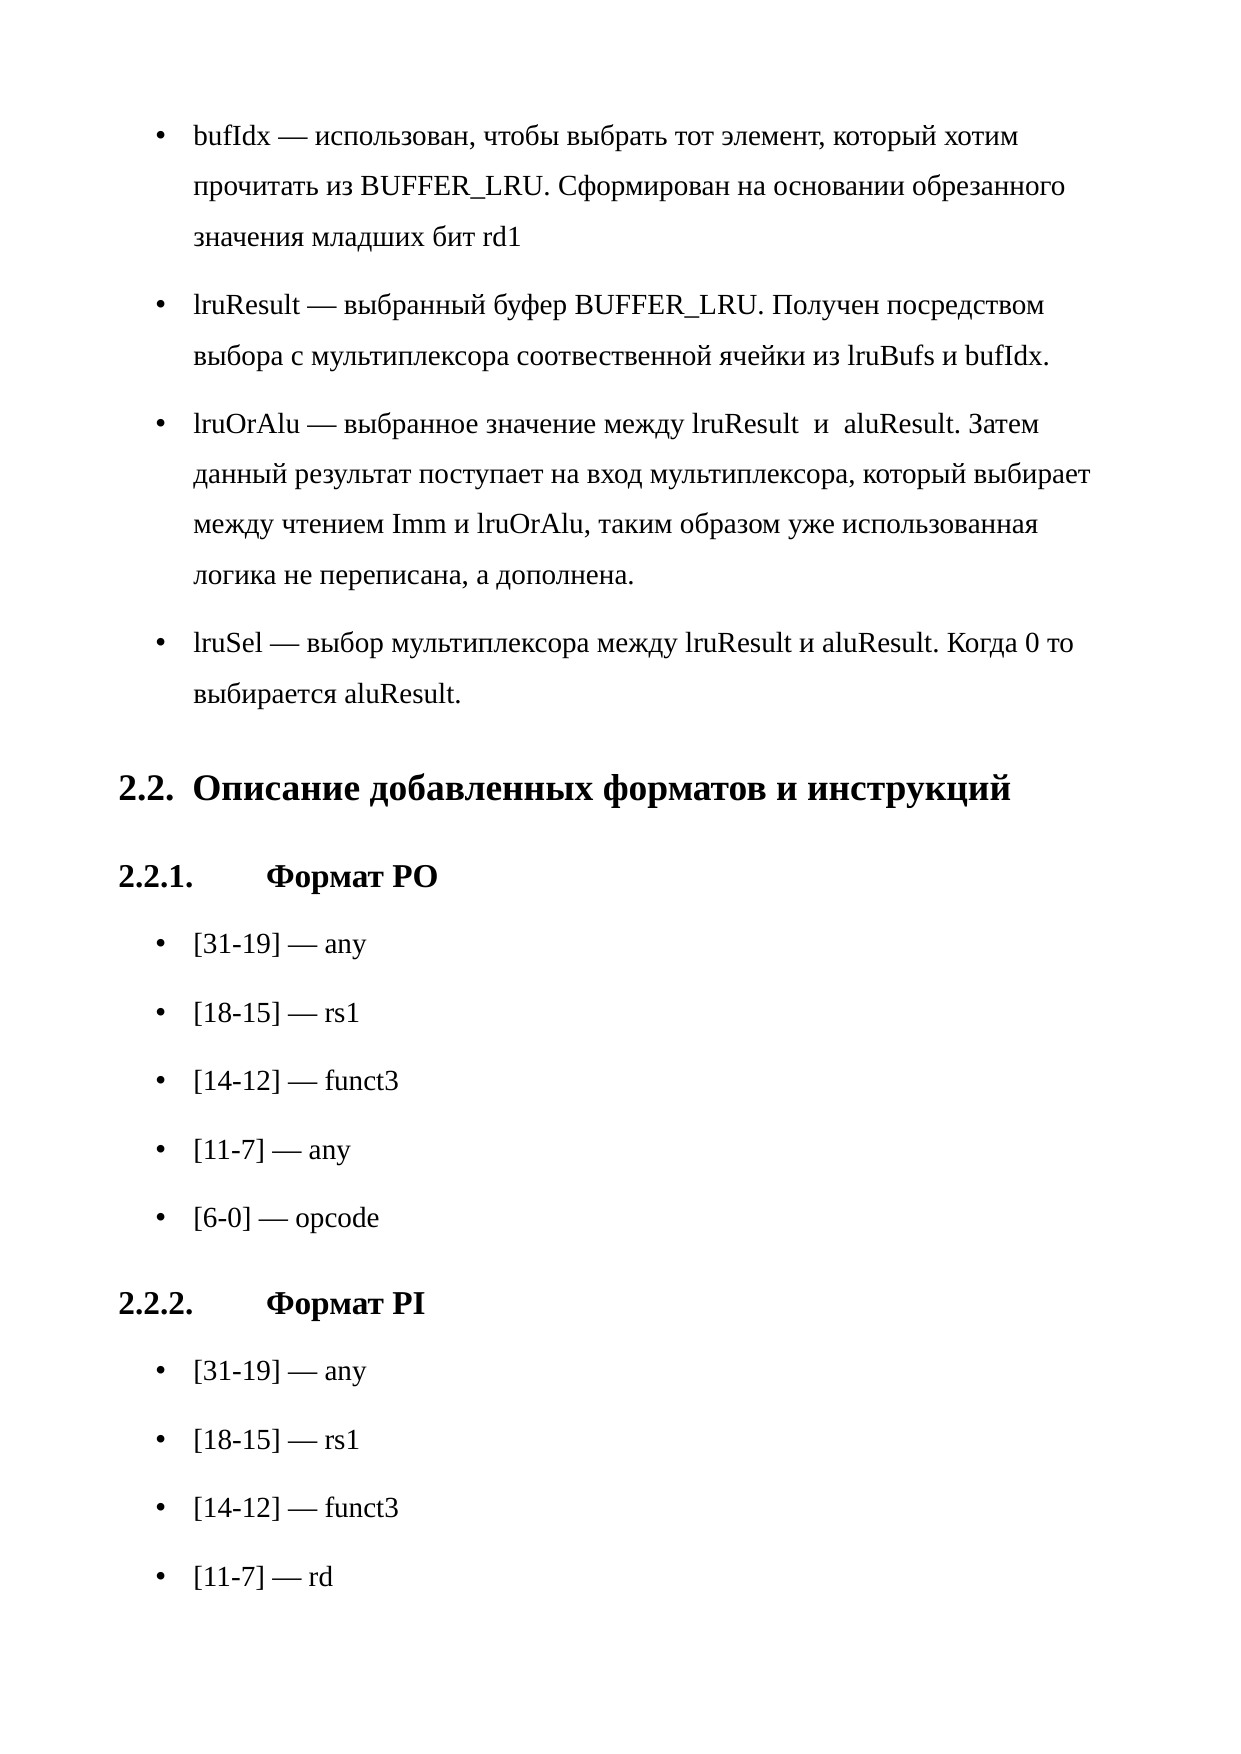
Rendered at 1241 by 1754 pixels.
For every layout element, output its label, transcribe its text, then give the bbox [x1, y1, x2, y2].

list [18-15] — rs1 [156, 995, 1122, 1029]
list lruOrAlu — выбранное значение между lruResult и aluResult. Затем данный результат поступает на вход мультиплексора, который выбирает между чтением Imm и lruOrAlu, таким образом уже использованная логика не переписана, а дополнена. [156, 406, 1122, 591]
subtitle Описание добавленных форматов и инструкций [118, 765, 1122, 808]
list [31-19] — any [156, 927, 1122, 960]
subtitle Формат PO [118, 857, 1122, 895]
list [6-0] — opcode [156, 1200, 1122, 1234]
subtitle Формат PI [118, 1283, 1122, 1322]
list [31-19] — any [156, 1353, 1122, 1387]
list [14-12] — funct3 [156, 1490, 1122, 1524]
list lruResult — выбранный буфер BUFFER_LRU. Получен посредством выбора с мультиплексора соотвественной ячейки из lruBufs и bufIdx. [156, 287, 1122, 371]
list [11-7] — any [156, 1132, 1122, 1166]
list lruSel — выбор мультиплексора между lruResult и aluResult. Когда 0 то выбирается aluResult. [156, 625, 1122, 709]
list [11-7] — rd [156, 1559, 1122, 1592]
list [14-12] — funct3 [156, 1063, 1122, 1097]
list [18-15] — rs1 [156, 1422, 1122, 1456]
list bufIdx — использован, чтобы выбрать тот элемент, который хотим прочитать из BUFFER_LRU. Сформирован на основании обрезанного значения младших бит rd1 [156, 118, 1122, 252]
